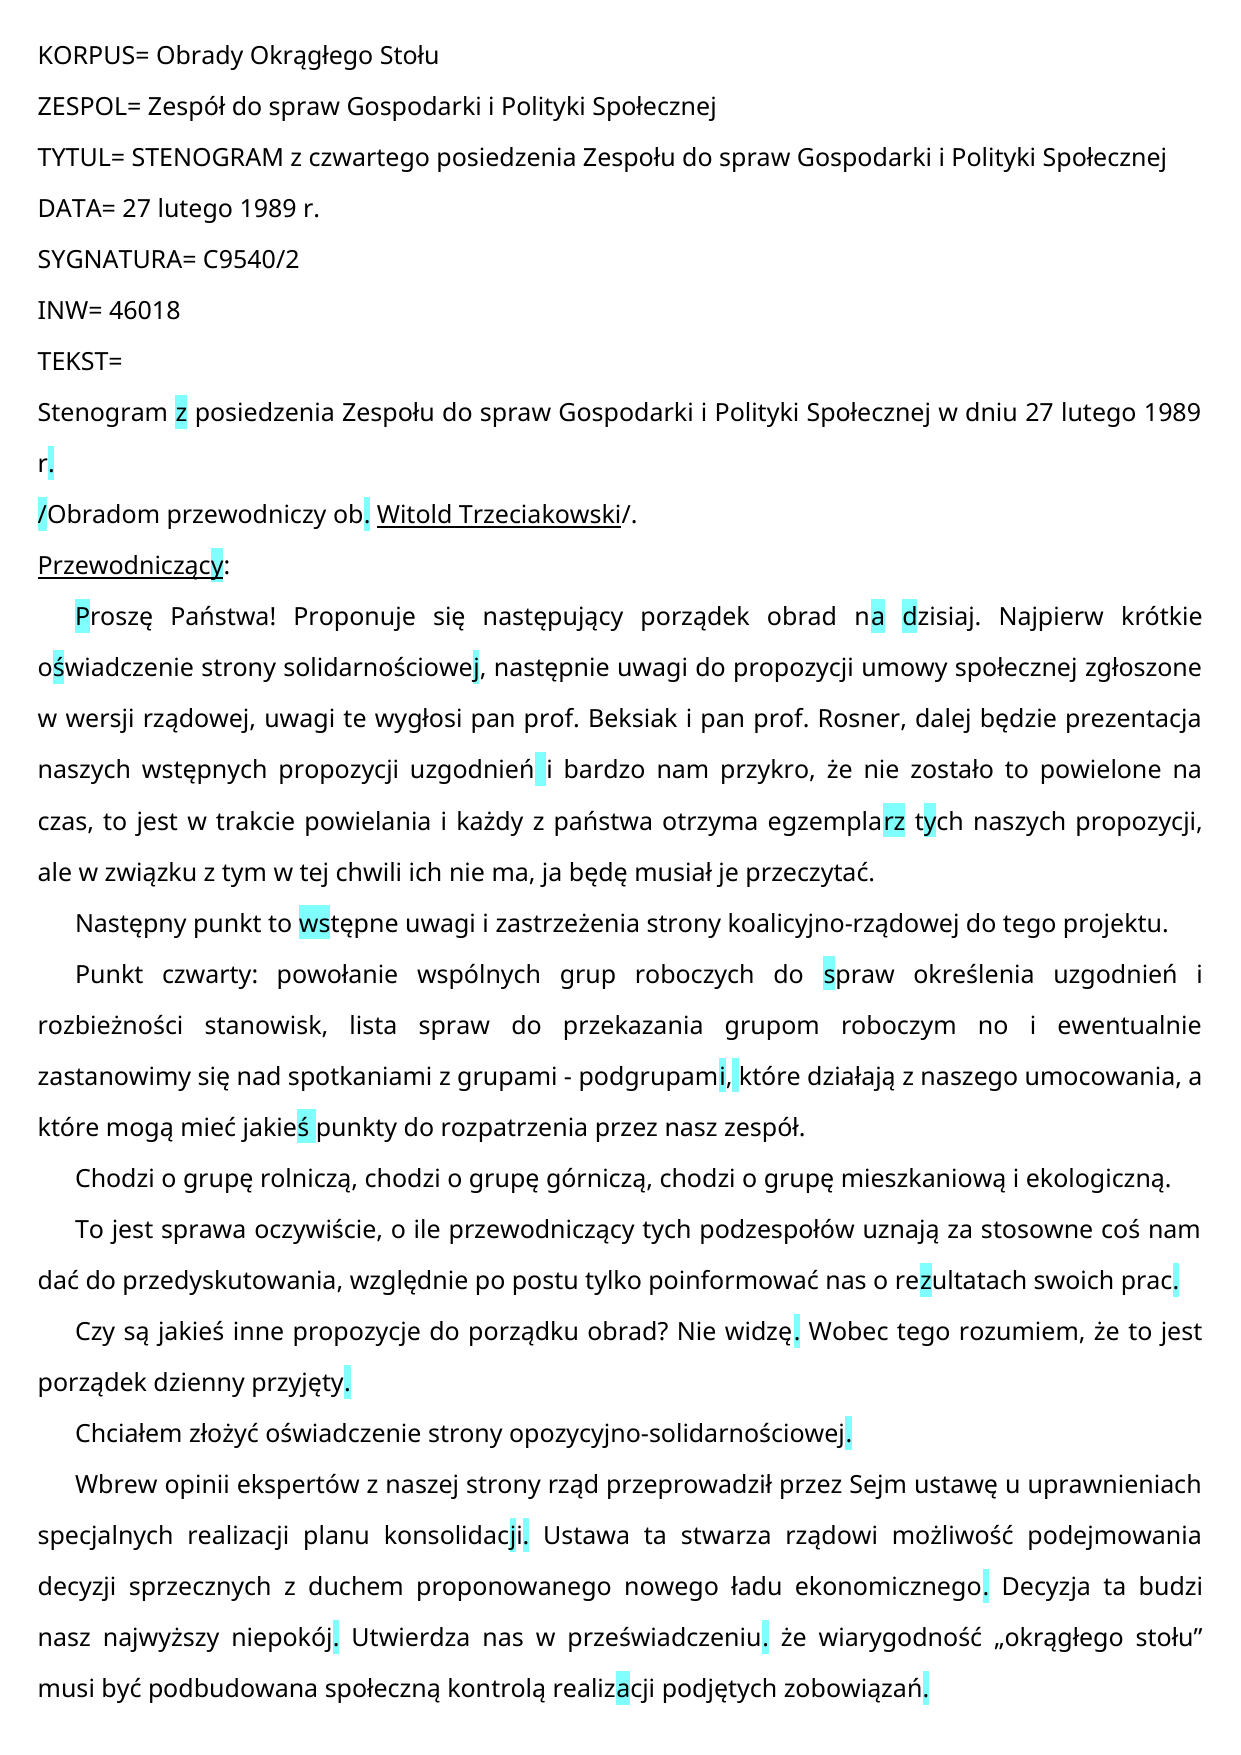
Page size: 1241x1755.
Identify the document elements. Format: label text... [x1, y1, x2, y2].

text /Obradom przewodniczy ob. Witold Trzeciakowski/. [37, 497, 1203, 531]
text Chciałem złożyć oświadczenie strony opozycyjno-solidarnościowej. [37, 1416, 1203, 1450]
text TEKST= [37, 344, 1203, 378]
text SYGNATURA= C9540/2 [37, 242, 1203, 276]
text Przewodniczący: [37, 548, 1203, 582]
text Wbrew opinii ekspertów z naszej strony rząd przeprowadził przez Sejm ustawę u uprawnieniach specjalnych realizacji planu konsolidacji. Ustawa ta stwarza rządowi możliwość podejmowania decyzji sprzecznych z duchem proponowanego nowego ładu ekonomicznego. Decyzja ta budzi nasz najwyższy niepokój. Utwierdza nas w przeświadczeniu. że wiarygodność „okrągłego stołu” musi być podbudowana społeczną kontrolą realizacji podjętych zobowiązań. [37, 1467, 1203, 1705]
text DATA= 27 lutego 1989 r. [37, 191, 1203, 225]
text INW= 46018 [37, 293, 1203, 327]
text Następny punkt to wstępne uwagi i zastrzeżenia strony koalicyjno-rządowej do tego projektu. [37, 905, 1203, 939]
text Stenogram z posiedzenia Zespołu do spraw Gospodarki i Polityki Społecznej w dniu 27 lutego 1989 r. [37, 395, 1203, 480]
text Czy są jakieś inne propozycje do porządku obrad? Nie widzę. Wobec tego rozumiem, że to jest porządek dzienny przyjęty. [37, 1313, 1203, 1399]
text Chodzi o grupę rolniczą, chodzi o grupę górniczą, chodzi o grupę mieszkaniową i ekologiczną. [37, 1160, 1203, 1194]
text KORPUS= Obrady Okrągłego Stołu [37, 37, 1203, 72]
text ZESPOL= Zespół do spraw Gospodarki i Polityki Społecznej [37, 88, 1203, 123]
text To jest sprawa oczywiście, o ile przewodniczący tych podzespołów uznają za stosowne coś nam dać do przedyskutowania, względnie po postu tylko poinformować nas o rezultatach swoich prac. [37, 1211, 1203, 1297]
text TYTUL= STENOGRAM z czwartego posiedzenia Zespołu do spraw Gospodarki i Polityki Społecznej [37, 139, 1203, 174]
text Proszę Państwa! Proponuje się następujący porządek obrad na dzisiaj. Najpierw krótkie oświadczenie strony solidarnościowej, następnie uwagi do propozycji umowy społecznej zgłoszone w wersji rządowej, uwagi te wygłosi pan prof. Beksiak i pan prof. Rosner, dalej będzie prezentacja naszych wstępnych propozycji uzgodnień i bardzo nam przykro, że nie zostało to powielone na czas, to jest w trakcie powielania i każdy z państwa otrzyma egzemplarz tych naszych propozycji, ale w związku z tym w tej chwili ich nie ma, ja będę musiał je przeczytać. [37, 599, 1203, 888]
text Punkt czwarty: powołanie wspólnych grup roboczych do spraw określenia uzgodnień i rozbieżności stanowisk, lista spraw do przekazania grupom roboczym no i ewentualnie zastanowimy się nad spotkaniami z grupami - podgrupami, które działają z naszego umocowania, a które mogą mieć jakieś punkty do rozpatrzenia przez nasz zespół. [37, 956, 1203, 1143]
